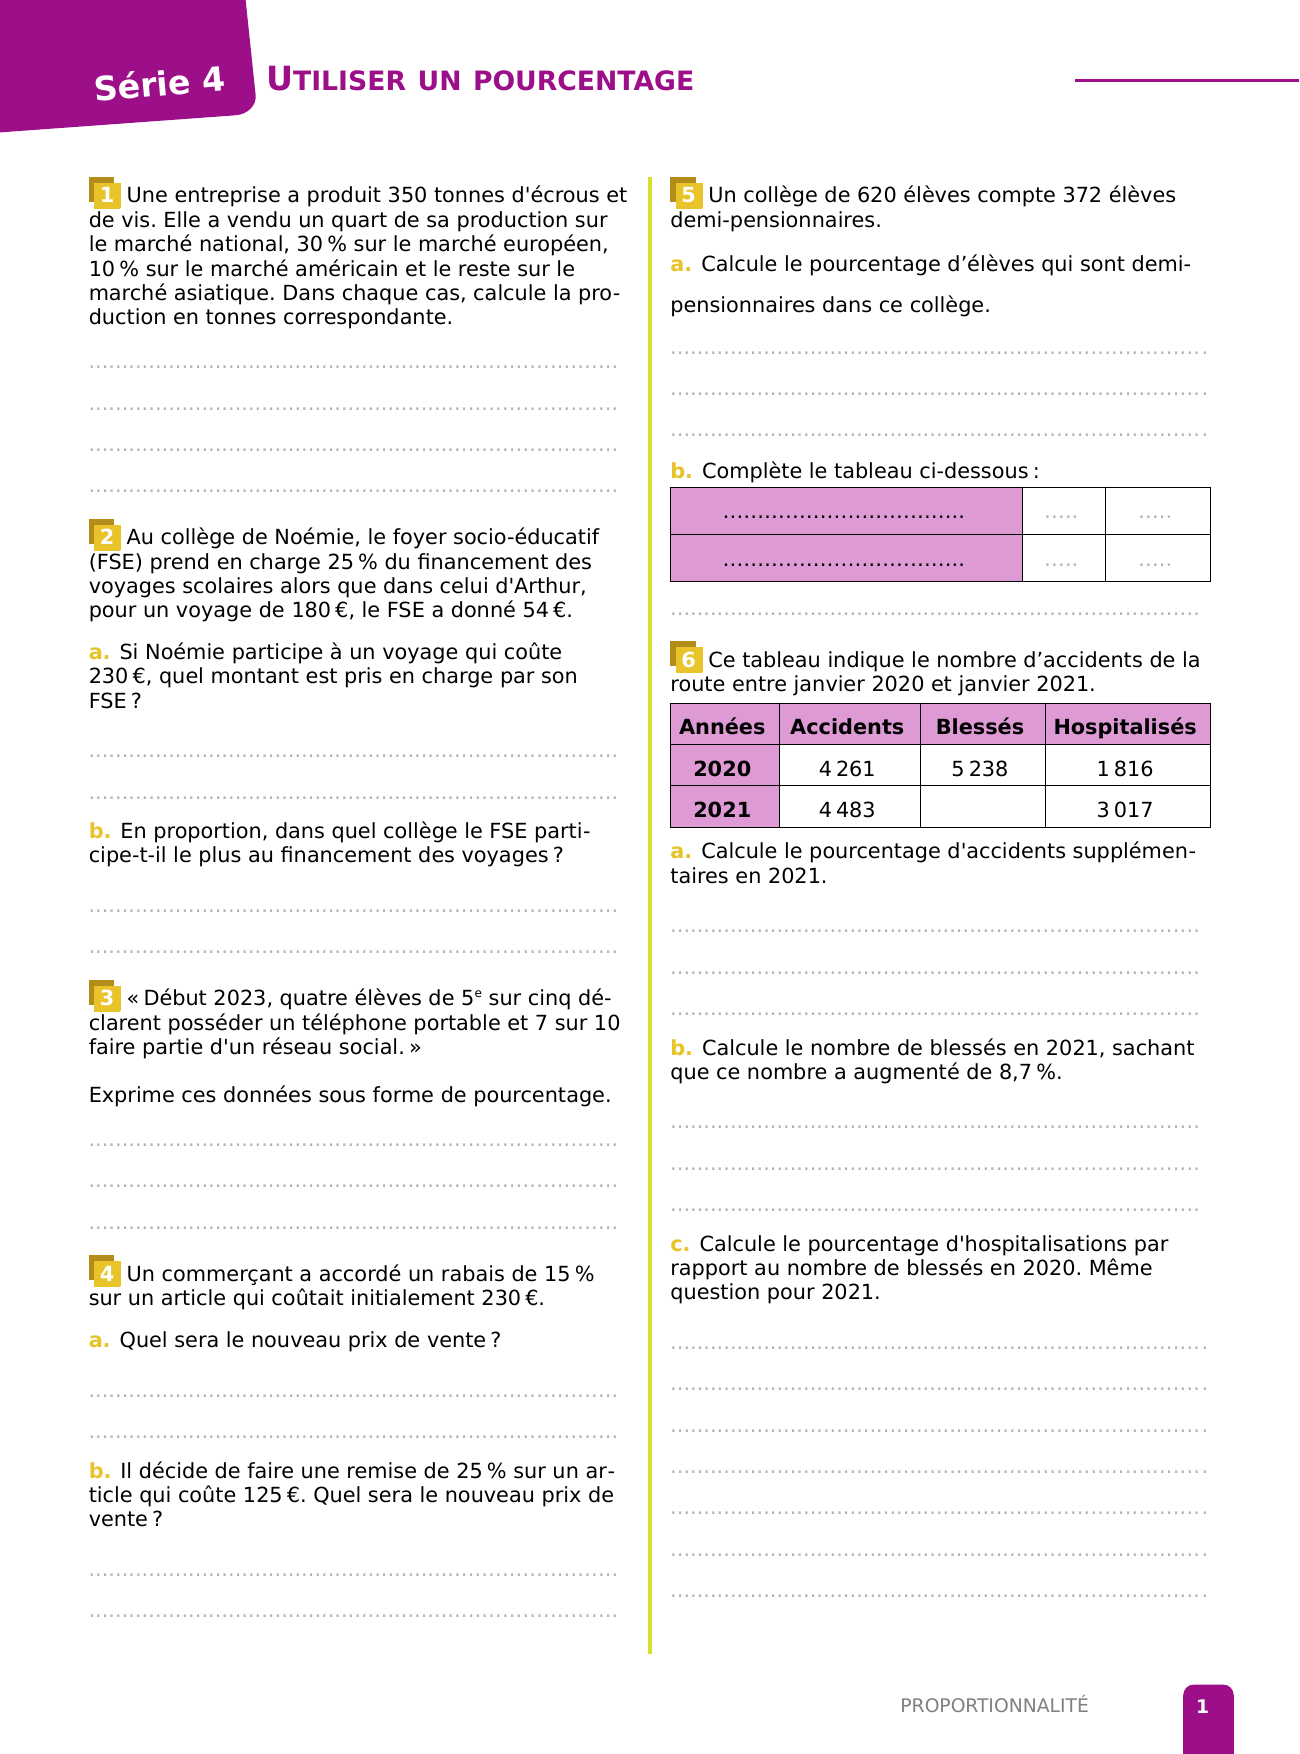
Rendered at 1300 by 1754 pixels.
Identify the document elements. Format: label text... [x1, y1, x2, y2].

subtitle « Début 2023, quatre élèves de 5e sur cinq dé­clarent posséder un téléphone portable et 7 sur 10 faire partie d'un réseau social. » [88, 980, 629, 1059]
list Calcule le nombre de blessés en 2021, sachant que ce nombre a augmenté de 8,7 %. [670, 1036, 1211, 1084]
list Complète le tableau ci-dessous : [670, 445, 1211, 487]
list En proportion, dans quel collège le FSE parti­cipe-t-il le plus au financement des voyages ? [88, 819, 629, 868]
table_cell ….. [1106, 535, 1210, 581]
table_cell 3 017 [1046, 786, 1210, 827]
subtitle Un commerçant a accordé un rabais de 15 % sur un article qui coûtait initialement 230 €. [88, 1255, 629, 1311]
list Quel sera le nouveau prix de vente ? [88, 1328, 629, 1352]
table_cell 5 238 [921, 745, 1045, 785]
table_cell 4 483 [780, 786, 920, 827]
subtitle Ce tableau indique le nombre d’accidents de la route entre janvier 2020 et janvier 2021. [670, 641, 1211, 697]
list Il décide de faire une remise de 25 % sur un ar­ticle qui coûte 125 €. Quel sera le nouveau prix de vente ? [88, 1459, 629, 1532]
table_header …………………………….. [671, 488, 1022, 534]
table_cell 4 261 [780, 745, 920, 785]
table_cell [921, 786, 1045, 827]
table_cell 2021 [671, 786, 779, 827]
subtitle Exprime ces données sous forme de pourcentage. [88, 1083, 629, 1107]
table_header Années [671, 704, 779, 744]
table_header ….. [1106, 488, 1210, 534]
table_header ….. [1023, 488, 1105, 534]
list Calcule le pourcentage d'hospitalisations par rapport au nombre de blessés en 2020. Même question pour 2021. [670, 1232, 1211, 1304]
table_header Accidents [780, 704, 920, 744]
table_header Blessés [921, 704, 1045, 744]
table_header Hospitalisés [1046, 704, 1210, 744]
subtitle Au collège de Noémie, le foyer socio-éducatif (FSE) prend en charge 25 % du financement des voyages scolaires alors que dans celui d'Arthur, pour un voyage de 180 €, le FSE a donné 54 €. [88, 519, 629, 622]
table_cell …………………………….. [671, 535, 1022, 581]
table_cell 1 816 [1046, 745, 1210, 785]
subtitle Un collège de 620 élèves compte 372 élèves demi-pensionnaires. [670, 177, 1211, 232]
table_cell 2020 [671, 745, 779, 785]
table_cell ….. [1023, 535, 1105, 581]
list Si Noémie participe à un voyage qui coûte 230 €, quel montant est pris en charge par son FSE ? [88, 640, 629, 713]
list Calcule le pourcentage d'accidents supplémen­taires en 2021. [670, 839, 1211, 888]
list Calcule le pourcentage d’élèves qui sont demi-pensionnaires dans ce collège. [670, 238, 1211, 321]
subtitle Une entreprise a produit 350 tonnes d'écrous et de vis. Elle a vendu un quart de sa production sur le marché national, 30 % sur le marché européen, 10 % sur le marché américain et le reste sur le marché asiatique. Dans chaque cas, calcule la pro­duction en tonnes correspondante. [88, 177, 629, 329]
